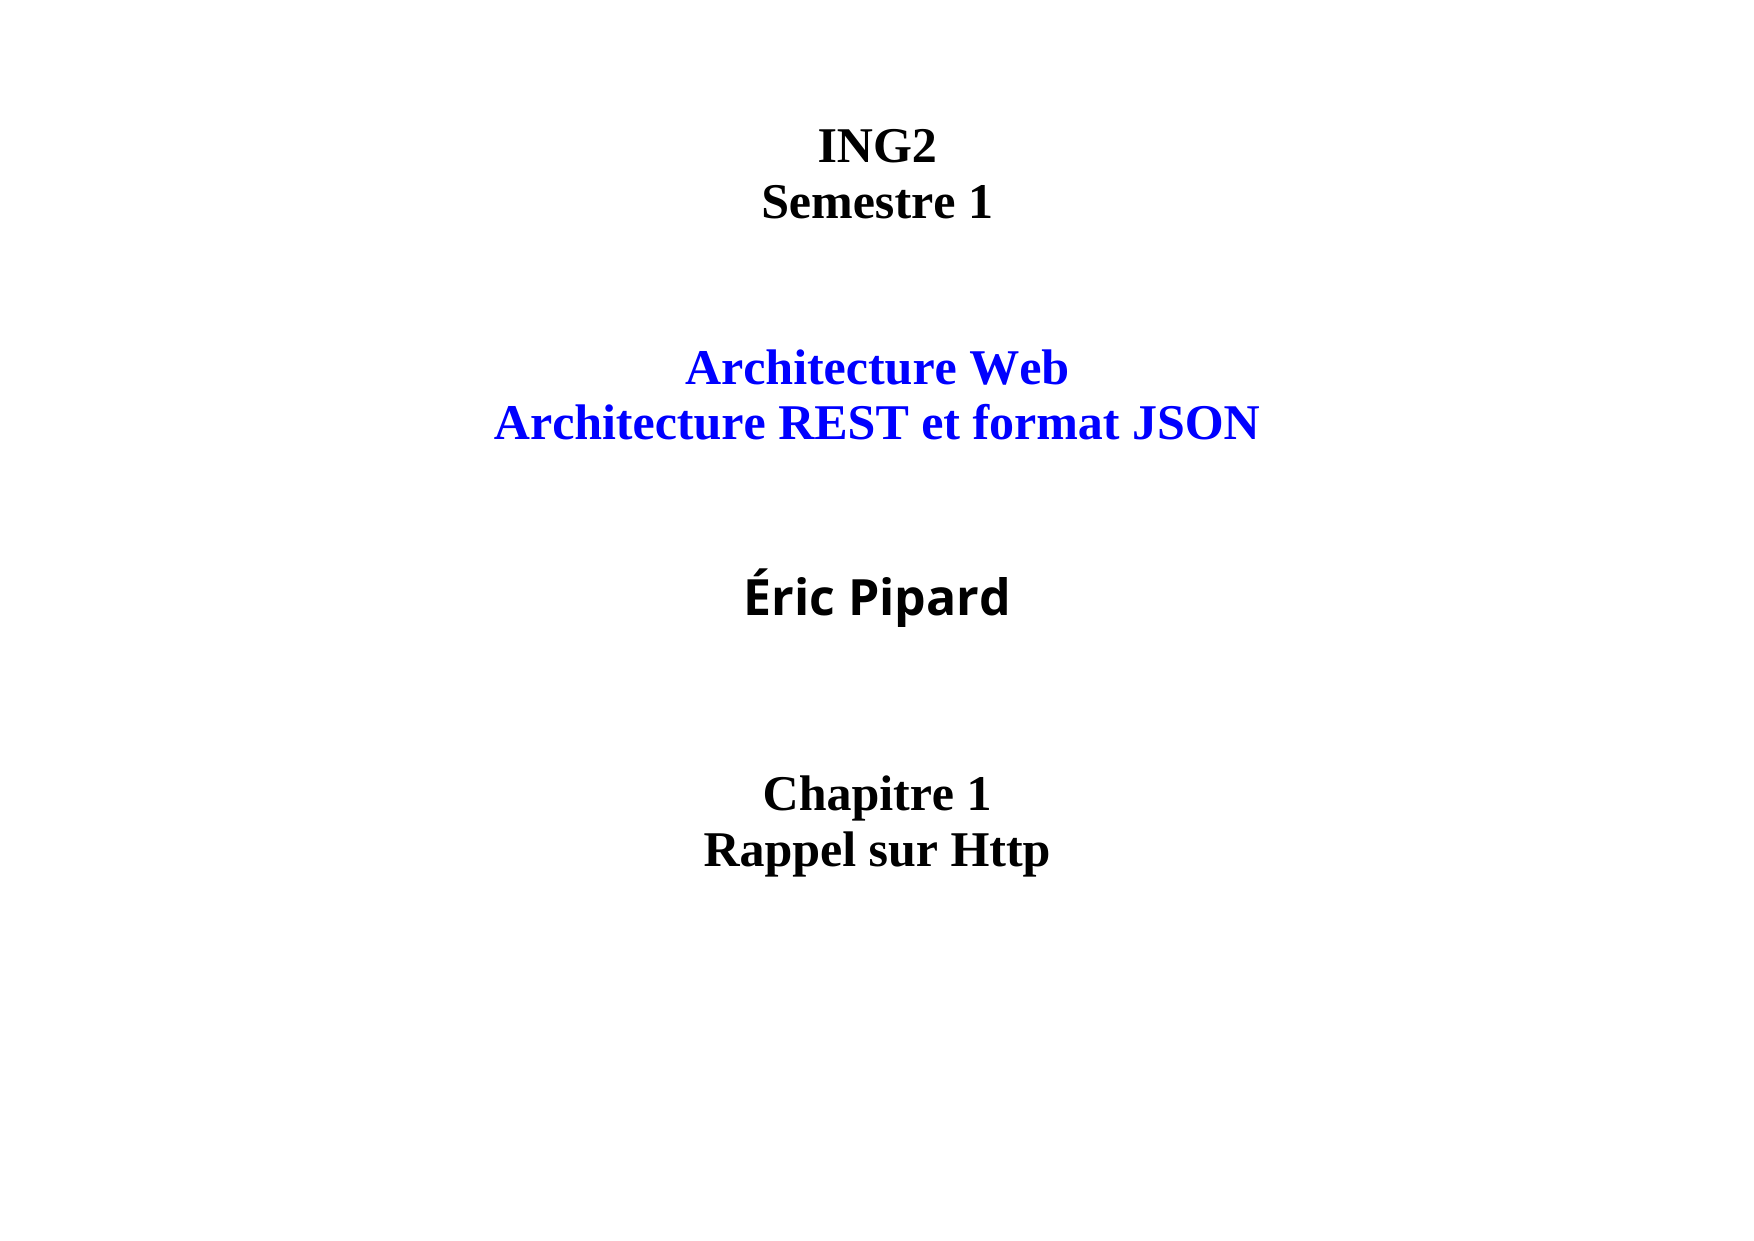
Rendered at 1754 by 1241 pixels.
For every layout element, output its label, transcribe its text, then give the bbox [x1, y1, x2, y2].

text Architecture REST et format JSON [118, 395, 1636, 451]
text Rappel sur Http [118, 822, 1636, 877]
text Chapitre 1 [118, 766, 1636, 822]
text Éric Pipard [118, 561, 1636, 629]
text Architecture Web [118, 340, 1636, 395]
text Semestre 1 [118, 173, 1636, 229]
text ING2 [118, 118, 1636, 173]
